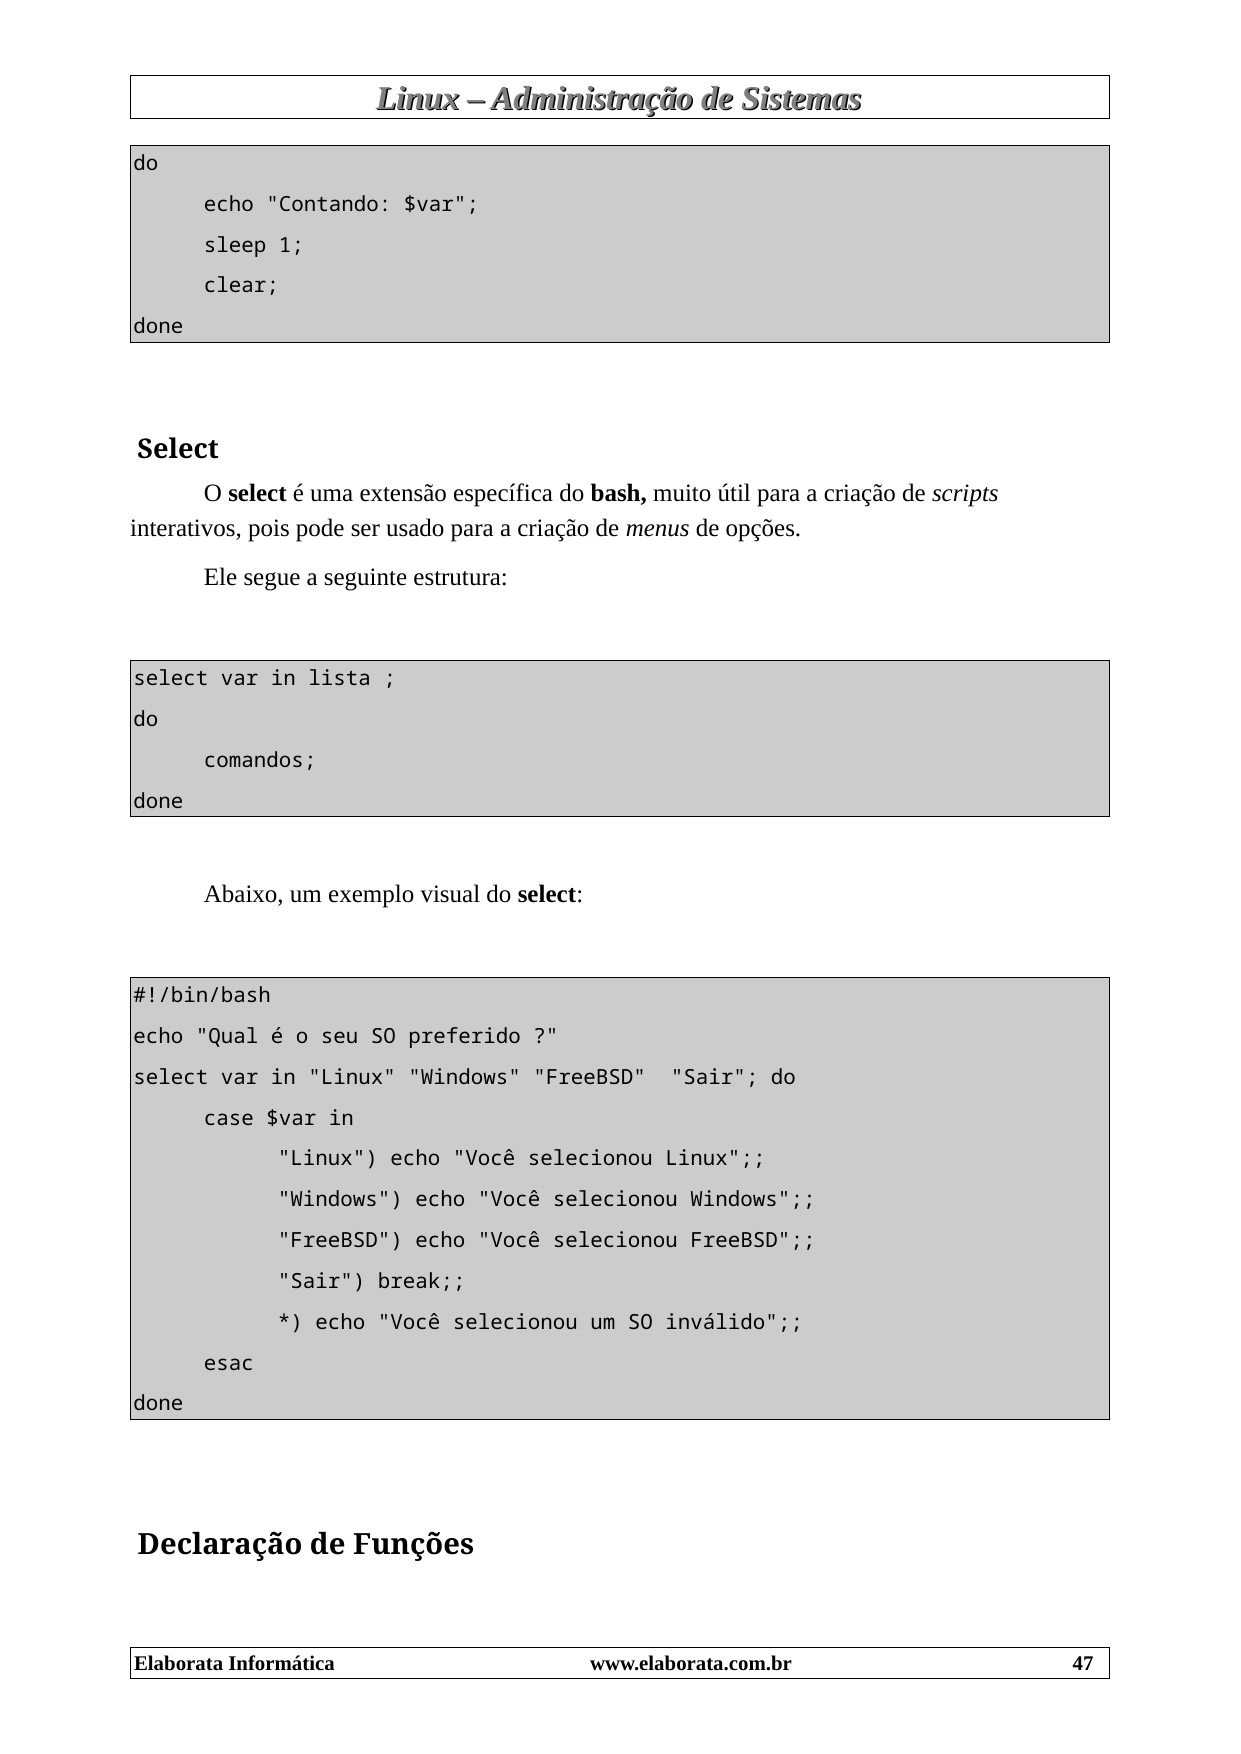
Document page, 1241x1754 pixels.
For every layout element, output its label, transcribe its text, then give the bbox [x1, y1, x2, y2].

text done [131, 1385, 1109, 1419]
text done [131, 308, 1109, 342]
text echo "Contando: $var"; [131, 186, 1109, 217]
text Abaixo, um exemplo visual do select: [130, 879, 1110, 908]
text clear; [131, 267, 1109, 299]
text select var in "Linux" "Windows" "FreeBSD" "Sair"; do [131, 1059, 1109, 1090]
text do [131, 701, 1109, 733]
text esac [131, 1344, 1109, 1376]
text sleep 1; [131, 227, 1109, 258]
text case $var in [131, 1099, 1109, 1131]
text do [131, 146, 1109, 177]
text Ele segue a seguinte estrutura: [130, 562, 1110, 591]
text O select é uma extensão específica do bash, muito útil para a criação de scripts interativos, pois pode ser usado para a criação de menus de opções. [130, 478, 1110, 542]
subtitle Select [130, 429, 1110, 466]
text echo "Qual é o seu SO preferido ?" [131, 1018, 1109, 1049]
subtitle Declaração de Funções [130, 1523, 1110, 1563]
text done [131, 783, 1109, 816]
text "Linux") echo "Você selecionou Linux";; [131, 1140, 1109, 1172]
text *) echo "Você selecionou um SO inválido";; [131, 1304, 1109, 1335]
text "FreeBSD") echo "Você selecionou FreeBSD";; [131, 1222, 1109, 1253]
text #!/bin/bash [131, 978, 1109, 1008]
text "Windows") echo "Você selecionou Windows";; [131, 1181, 1109, 1213]
text select var in lista ; [131, 661, 1109, 692]
text comandos; [131, 742, 1109, 773]
text "Sair") break;; [131, 1263, 1109, 1294]
